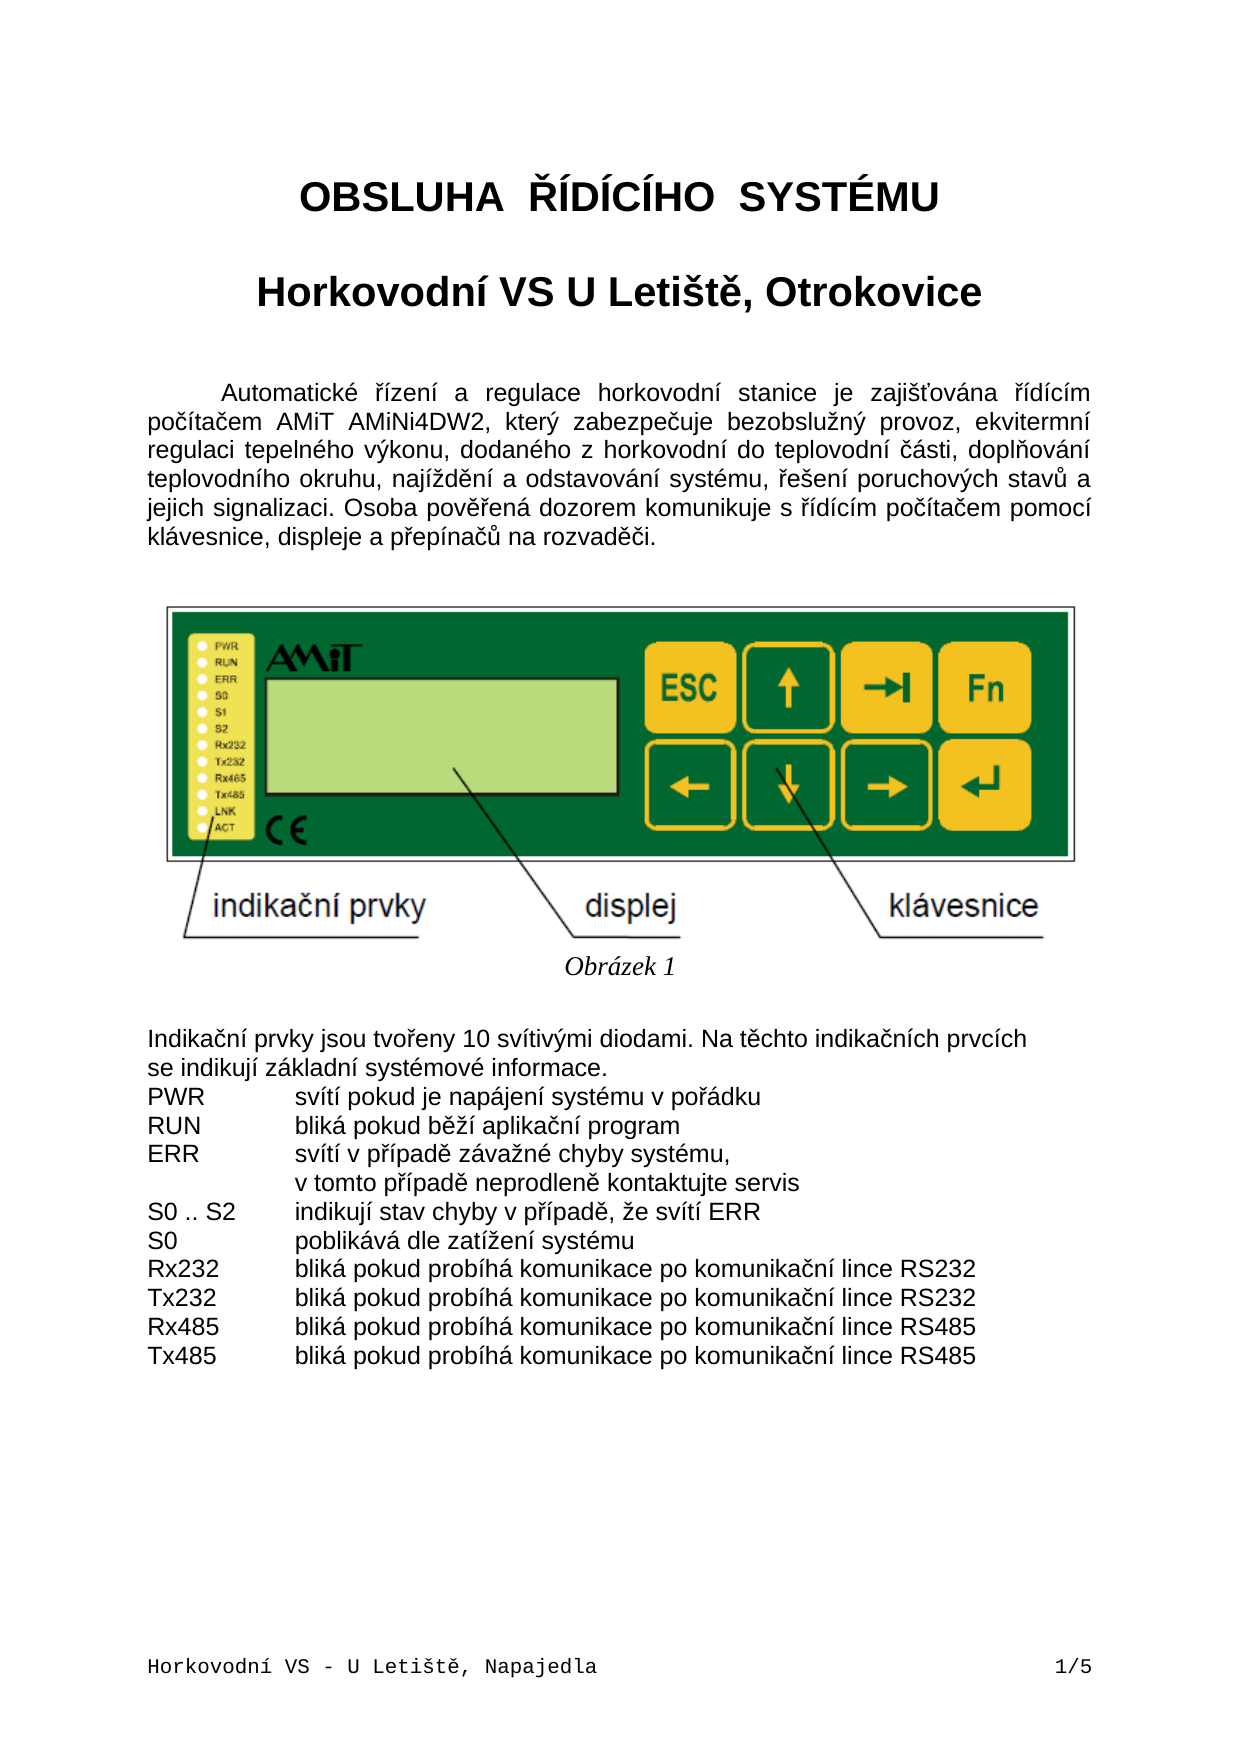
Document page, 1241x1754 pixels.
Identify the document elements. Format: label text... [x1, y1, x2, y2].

text Horkovodní VS U Letiště, Otrokovice [147, 268, 1092, 316]
text OBSLUHA ŘÍDÍCÍHO SYSTÉMU [147, 172, 1092, 220]
text Rx485 bliká pokud probíhá komunikace po komunikační lince RS485 [147, 1312, 1093, 1341]
text Rx232 bliká pokud probíhá komunikace po komunikační lince RS232 [147, 1254, 1093, 1283]
text RUN bliká pokud běží aplikační program [147, 1111, 1093, 1139]
text ERR svítí v případě závažné chyby systému, [147, 1139, 1093, 1168]
text Tx485 bliká pokud probíhá komunikace po komunikační lince RS485 [147, 1341, 1093, 1369]
text S0 .. S2 indikují stav chyby v případě, že svítí ERR [147, 1197, 1093, 1226]
text PWR svítí pokud je napájení systému v pořádku [147, 1082, 1093, 1111]
text S0 poblikává dle zatížení systému [147, 1226, 1093, 1254]
text se indikují základní systémové informace. [147, 1053, 1093, 1082]
text Automatické řízení a regulace horkovodní stanice je zajišťována řídícím počítačem AMiT AMiNi4DW2, který zabezpečuje bezobslužný provoz, ekvitermní regulaci tepelného výkonu, dodaného z horkovodní do teplovodní části, doplňování teplovodního okruhu, najíždění a odstavování systému, řešení poruchových stavů a jejich signalizaci. Osoba pověřená dozorem komunikuje s řídícím počítačem pomocí klávesnice, displeje a přepínačů na rozvaděči. [147, 378, 1092, 551]
text Indikační prvky jsou tvořeny 10 svítivými diodami. Na těchto indikačních prvcích [147, 1024, 1093, 1053]
text Tx232 bliká pokud probíhá komunikace po komunikační lince RS232 [147, 1283, 1093, 1312]
text v tomto případě neprodleně kontaktujte servis [221, 1168, 1093, 1197]
text Obrázek 1 [147, 950, 1093, 981]
